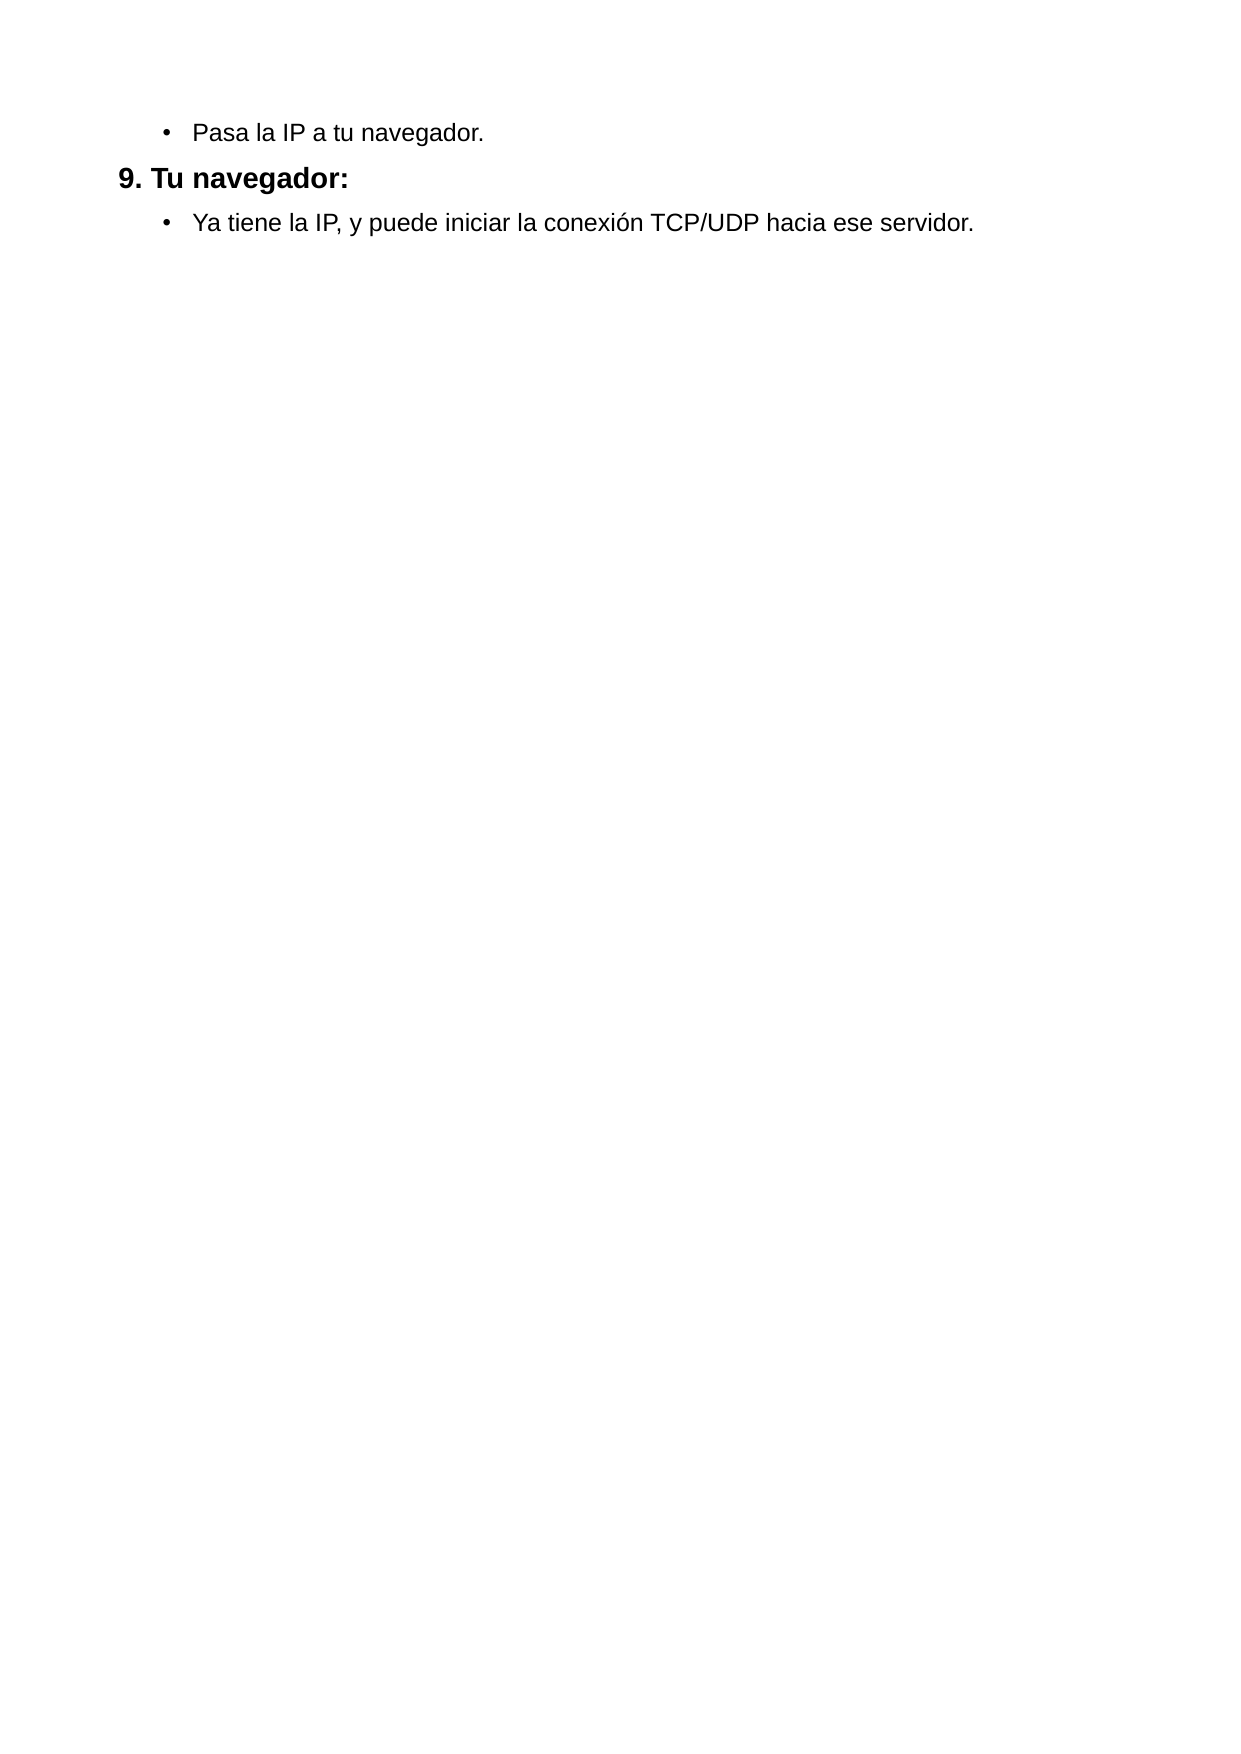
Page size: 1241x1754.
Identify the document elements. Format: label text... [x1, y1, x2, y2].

list Pasa la IP a tu navegador. [162, 118, 1122, 147]
subtitle 9. Tu navegador: [118, 162, 1122, 195]
list Ya tiene la IP, y puede iniciar la conexión TCP/UDP hacia ese servidor. [162, 208, 1122, 236]
